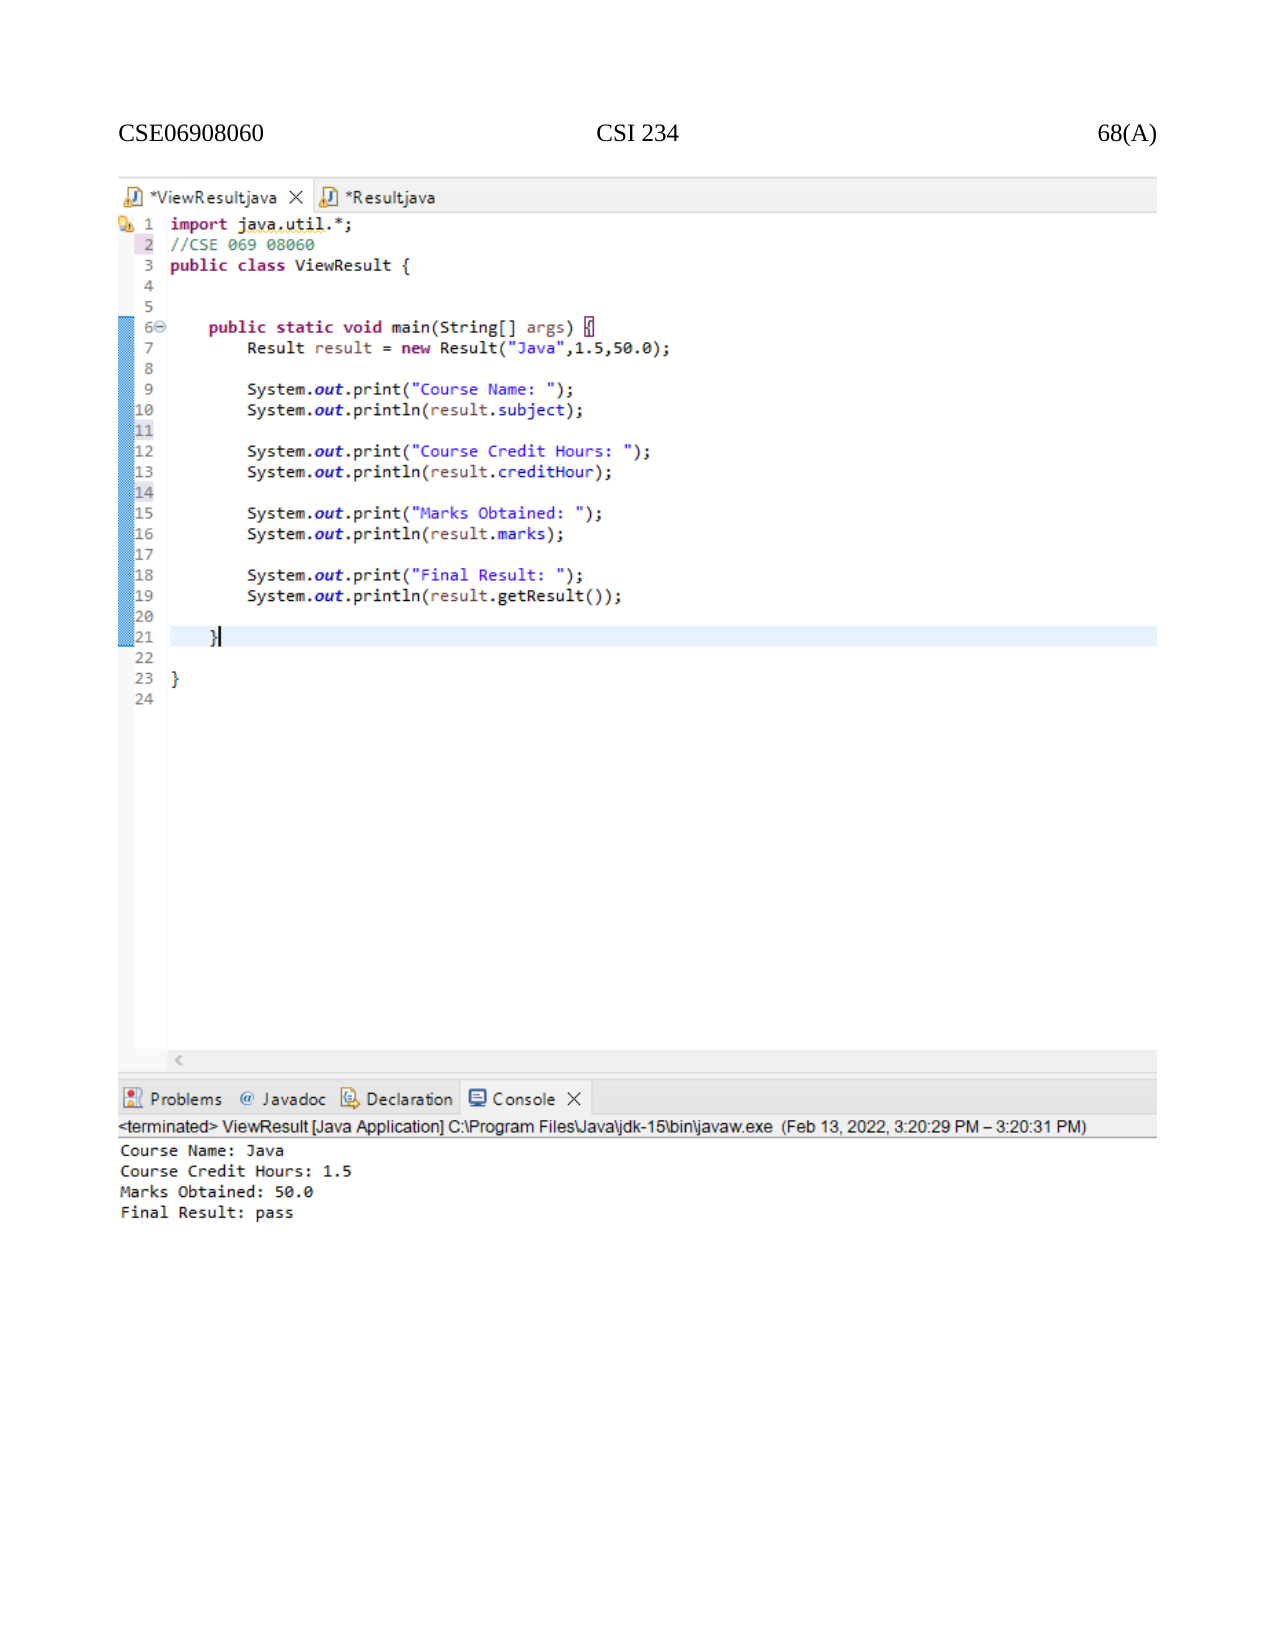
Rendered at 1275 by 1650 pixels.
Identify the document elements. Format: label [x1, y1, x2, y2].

picture [118, 176, 1157, 1437]
